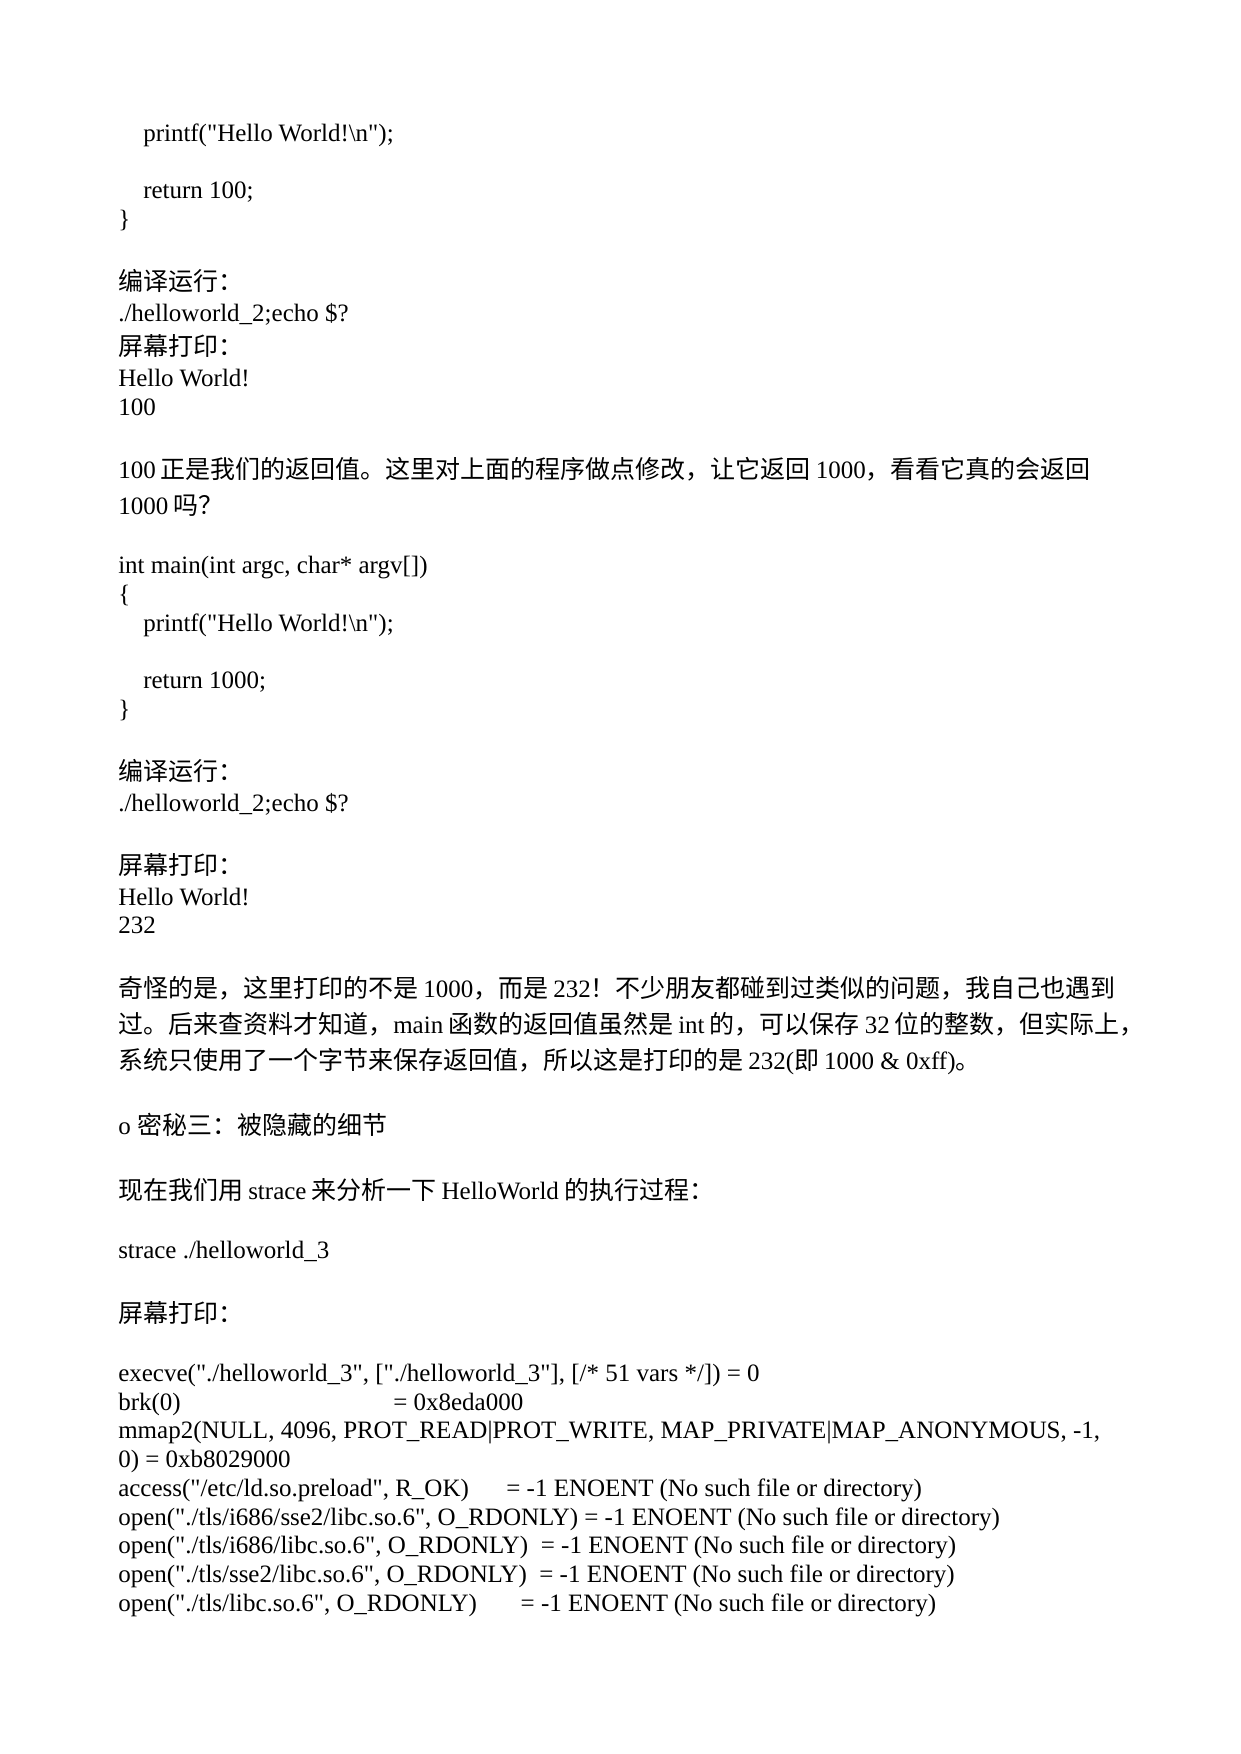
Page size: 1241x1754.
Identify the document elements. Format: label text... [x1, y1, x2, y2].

text 100正是我们的返回值。这里对上面的程序做点修改，让它返回1000，看看它真的会返回1000吗？ [118, 449, 1122, 522]
text } [118, 204, 1122, 233]
text open("./tls/libc.so.6", O_RDONLY) = -1 ENOENT (No such file or directory) [118, 1588, 1122, 1617]
text strace ./helloworld_3 [118, 1236, 1122, 1264]
text 现在我们用strace来分析一下HelloWorld的执行过程： [118, 1171, 1122, 1207]
text brk(0) = 0x8eda000 [118, 1387, 1122, 1416]
text return 100; [118, 176, 1122, 204]
text 奇怪的是，这里打印的不是1000，而是232！不少朋友都碰到过类似的问题，我自己也遇到过。后来查资料才知道，main函数的返回值虽然是int的，可以保存32位的整数，但实际上，系统只使用了一个字节来保存返回值，所以这是打印的是232(即1000 & 0xff)。 [118, 968, 1122, 1077]
text printf("Hello World!\n"); [118, 608, 1122, 637]
text 100 [118, 392, 1122, 421]
text ./helloworld_2;echo $? [118, 298, 1122, 327]
text Hello World! [118, 882, 1122, 911]
text ./helloworld_2;echo $? [118, 788, 1122, 817]
text } [118, 694, 1122, 723]
text 屏幕打印： [118, 327, 1122, 363]
text execve("./helloworld_3", ["./helloworld_3"], [/* 51 vars */]) = 0 [118, 1358, 1122, 1387]
text Hello World! [118, 363, 1122, 392]
text 屏幕打印： [118, 1293, 1122, 1329]
text o 密秘三：被隐藏的细节 [118, 1106, 1122, 1142]
text access("/etc/ld.so.preload", R_OK) = -1 ENOENT (No such file or directory) [118, 1473, 1122, 1502]
text int main(int argc, char* argv[]) [118, 551, 1122, 579]
text open("./tls/i686/sse2/libc.so.6", O_RDONLY) = -1 ENOENT (No such file or directory) [118, 1502, 1122, 1531]
text open("./tls/i686/libc.so.6", O_RDONLY) = -1 ENOENT (No such file or directory) [118, 1531, 1122, 1559]
text 编译运行： [118, 262, 1122, 298]
text return 1000; [118, 666, 1122, 694]
text mmap2(NULL, 4096, PROT_READ|PROT_WRITE, MAP_PRIVATE|MAP_ANONYMOUS, -1, 0) = 0xb8029000 [118, 1416, 1122, 1473]
text 232 [118, 911, 1122, 939]
text 屏幕打印： [118, 846, 1122, 882]
text open("./tls/sse2/libc.so.6", O_RDONLY) = -1 ENOENT (No such file or directory) [118, 1559, 1122, 1588]
text { [118, 579, 1122, 608]
text printf("Hello World!\n"); [118, 118, 1122, 147]
text 编译运行： [118, 752, 1122, 788]
